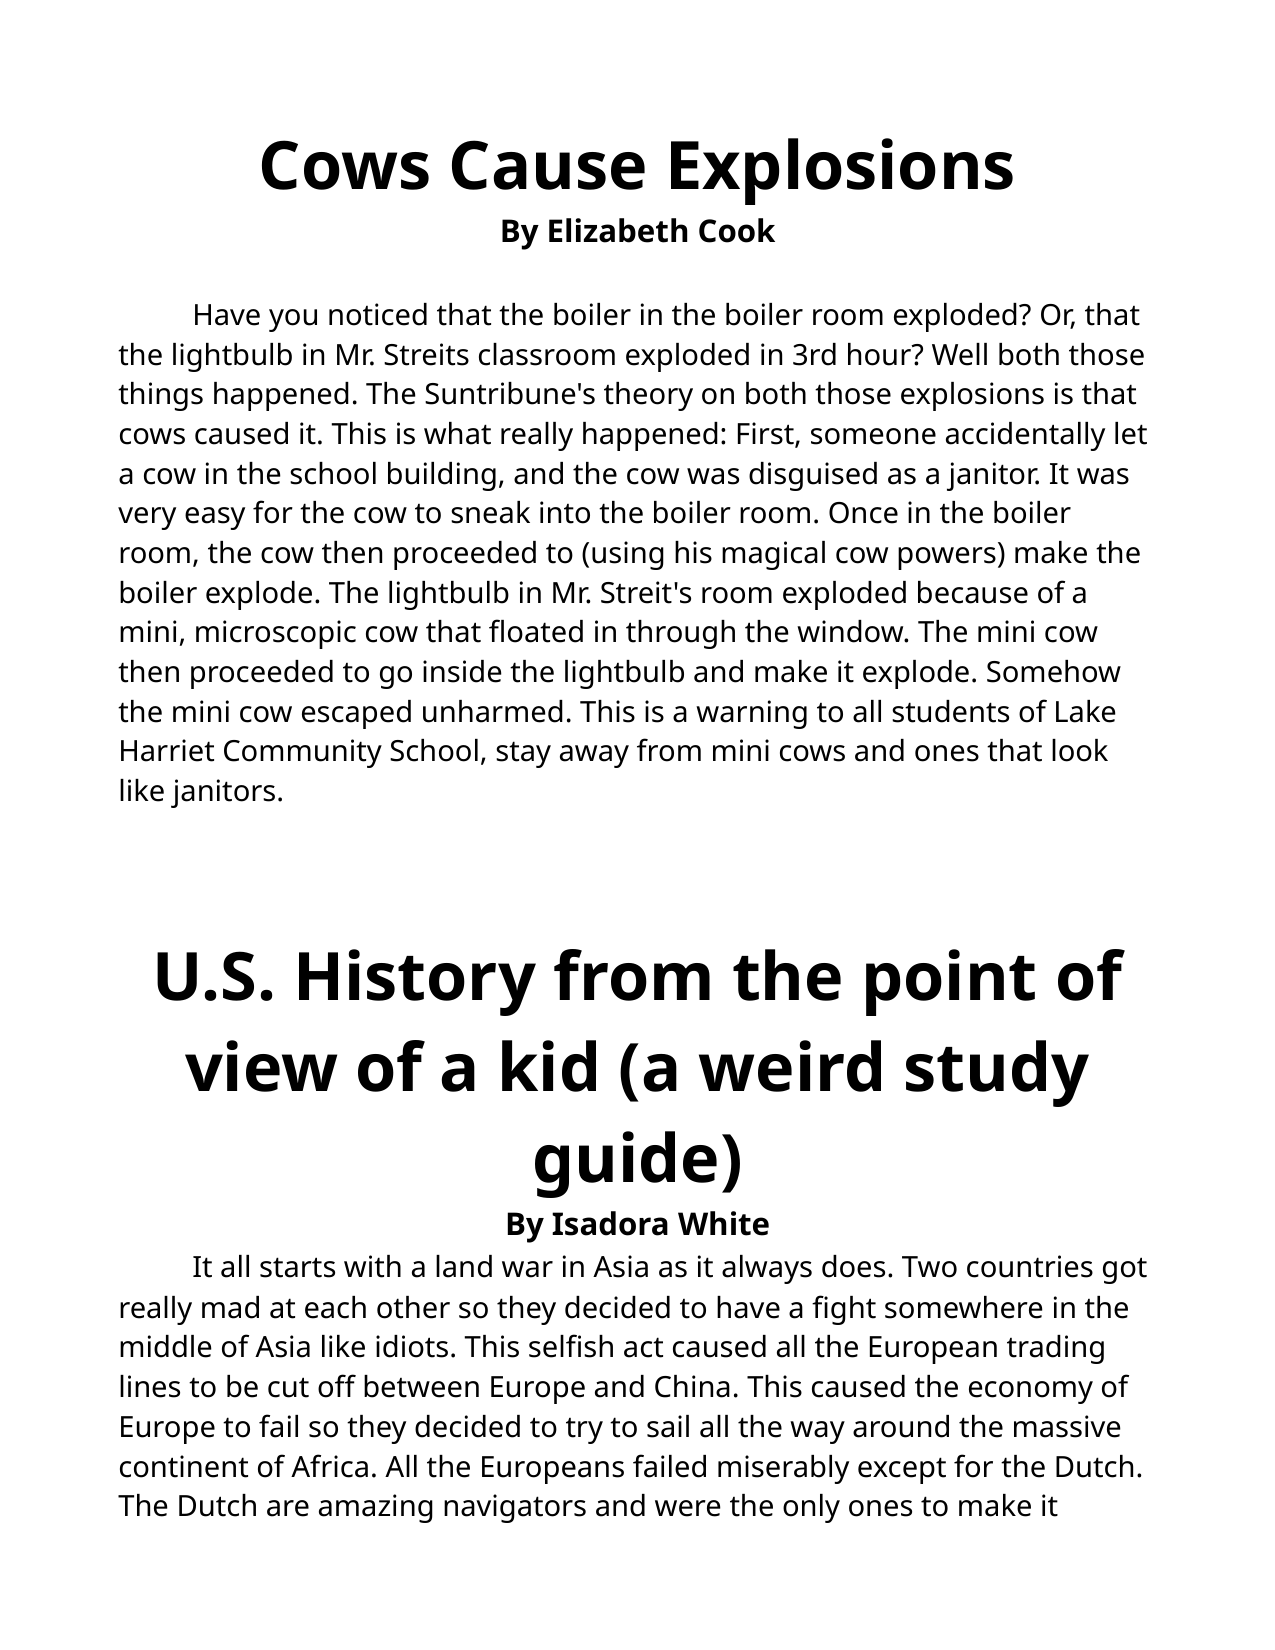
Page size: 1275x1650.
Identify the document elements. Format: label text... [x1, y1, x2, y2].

text Have you noticed that the boiler in the boiler room exploded? Or, that the lightbulb in Mr. Streits classroom exploded in 3rd hour? Well both those things happened. The Suntribune's theory on both those explosions is that cows caused it. This is what really happened: First, someone accidentally let a cow in the school building, and the cow was disguised as a janitor. It was very easy for the cow to sneak into the boiler room. Once in the boiler room, the cow then proceeded to (using his magical cow powers) make the boiler explode. The lightbulb in Mr. Streit's room exploded because of a mini, microscopic cow that floated in through the window. The mini cow then proceeded to go inside the lightbulb and make it explode. Somehow the mini cow escaped unharmed. This is a warning to all students of Lake Harriet Community School, stay away from mini cows and ones that look like janitors. [118, 294, 1157, 810]
text By Elizabeth Cook [118, 209, 1157, 252]
text It all starts with a land war in Asia as it always does. Two countries got really mad at each other so they decided to have a fight somewhere in the middle of Asia like idiots. This selfish act caused all the European trading lines to be cut off between Europe and China. This caused the economy of Europe to fail so they decided to try to sail all the way around the massive continent of Africa. All the Europeans failed miserably except for the Dutch. The Dutch are amazing navigators and were the only ones to make it [118, 1244, 1157, 1525]
text U.S. History from the point of view of a kid (a weird study guide) [118, 929, 1157, 1202]
text Cows Cause Explosions [118, 118, 1157, 209]
text By Isadora White [118, 1202, 1157, 1244]
